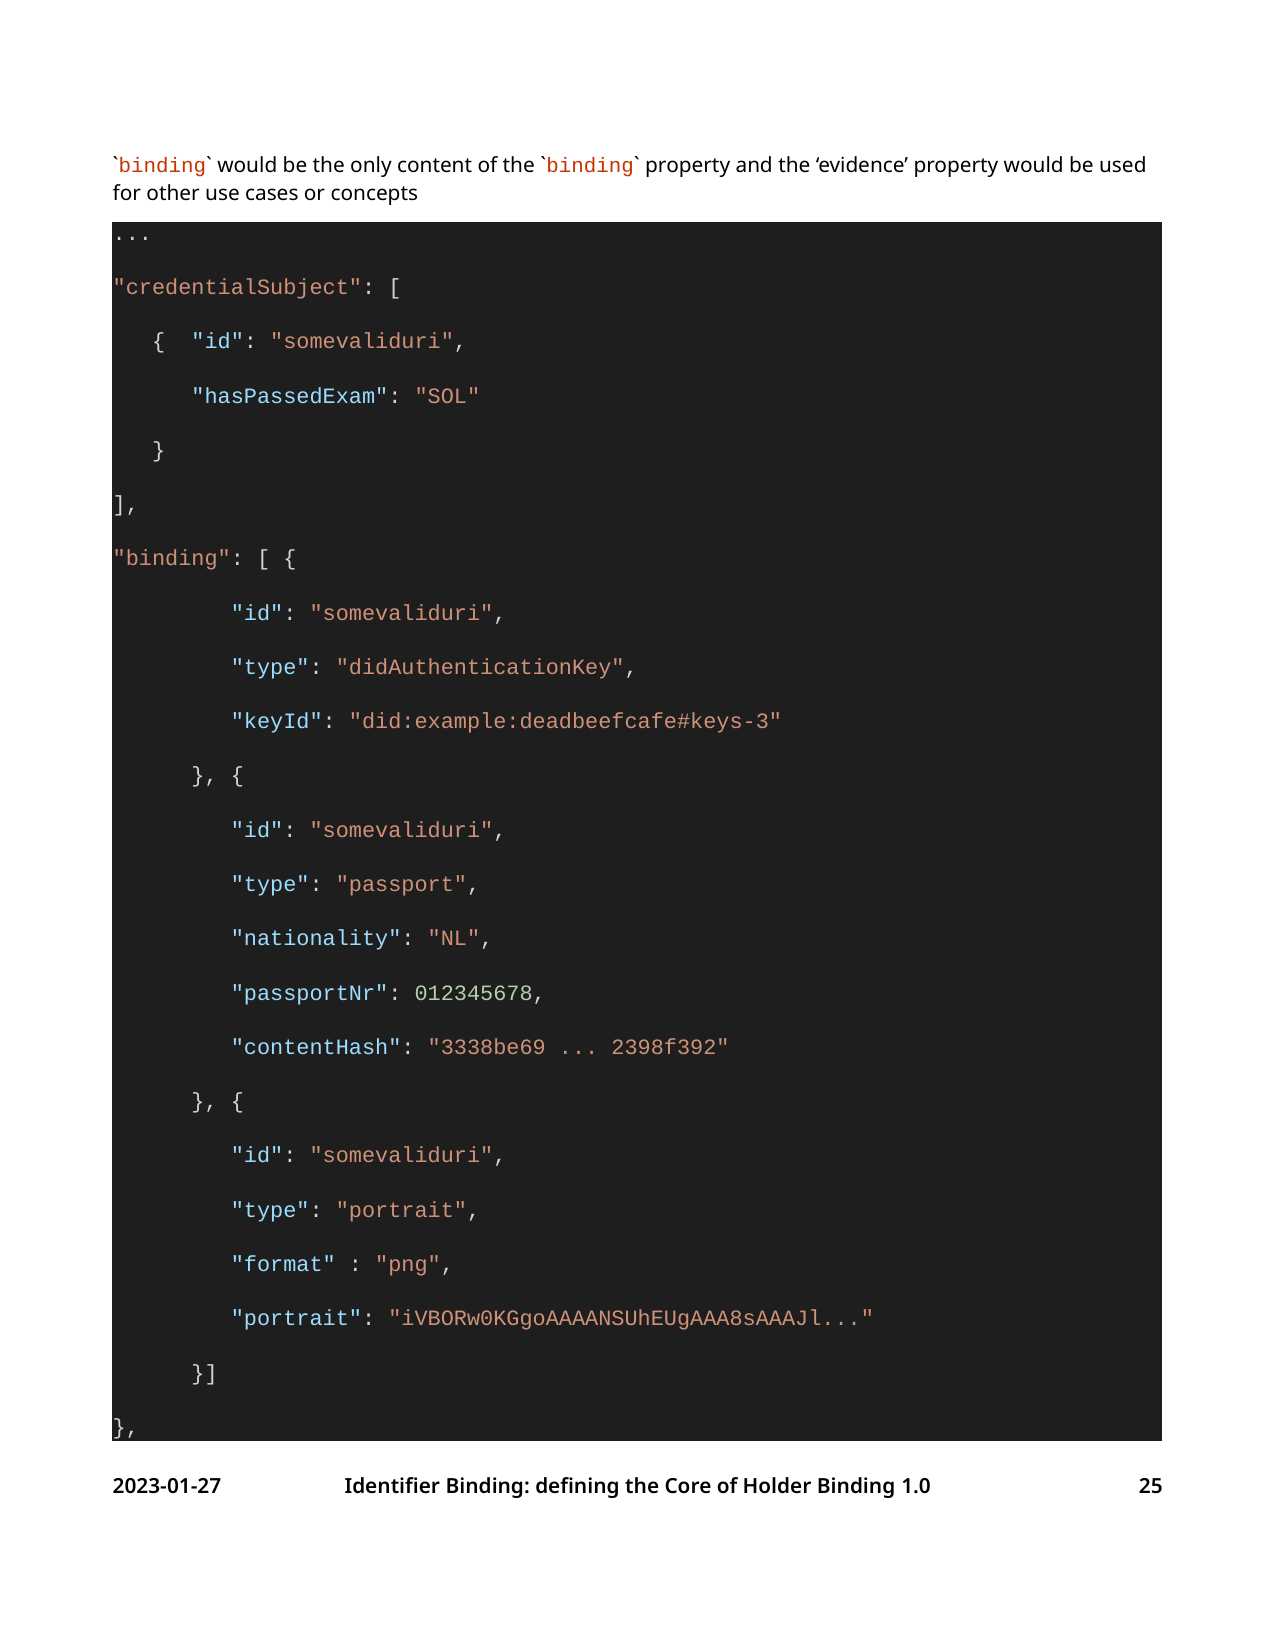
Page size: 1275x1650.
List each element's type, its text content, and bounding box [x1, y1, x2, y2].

text "passportNr": 012345678, [112, 982, 1162, 1007]
text "keyId": "did:example:deadbeefcafe#keys-3" [112, 710, 1162, 735]
text `binding` would be the only content of the `binding` property and the ‘evidence’ property would be used for other use cases or concepts [112, 150, 1162, 207]
text "type": "portrait", [112, 1199, 1162, 1224]
text "nationality": "NL", [112, 927, 1162, 952]
text "type": "passport", [112, 873, 1162, 898]
text "id": "somevaliduri", [112, 602, 1162, 627]
text ], [112, 493, 1162, 518]
text }, [112, 1416, 1162, 1441]
text { "id": "somevaliduri", [112, 331, 1162, 355]
text }, { [112, 765, 1162, 789]
text "type": "didAuthenticationKey", [112, 656, 1162, 681]
text "contentHash": "3338be69 ... 2398f392" [112, 1036, 1162, 1061]
text }, { [112, 1090, 1162, 1115]
text }] [112, 1362, 1162, 1386]
text ... [112, 222, 1162, 247]
text "id": "somevaliduri", [112, 819, 1162, 844]
text } [112, 439, 1162, 464]
text "credentialSubject": [ [112, 276, 1162, 301]
text "binding": [ { [112, 548, 1162, 572]
text "id": "somevaliduri", [112, 1144, 1162, 1169]
text "format" : "png", [112, 1253, 1162, 1278]
text "hasPassedExam": "SOL" [112, 385, 1162, 409]
text "portrait": "iVBORw0KGgoAAAANSUhEUgAAA8sAAAJl..." [112, 1307, 1162, 1332]
